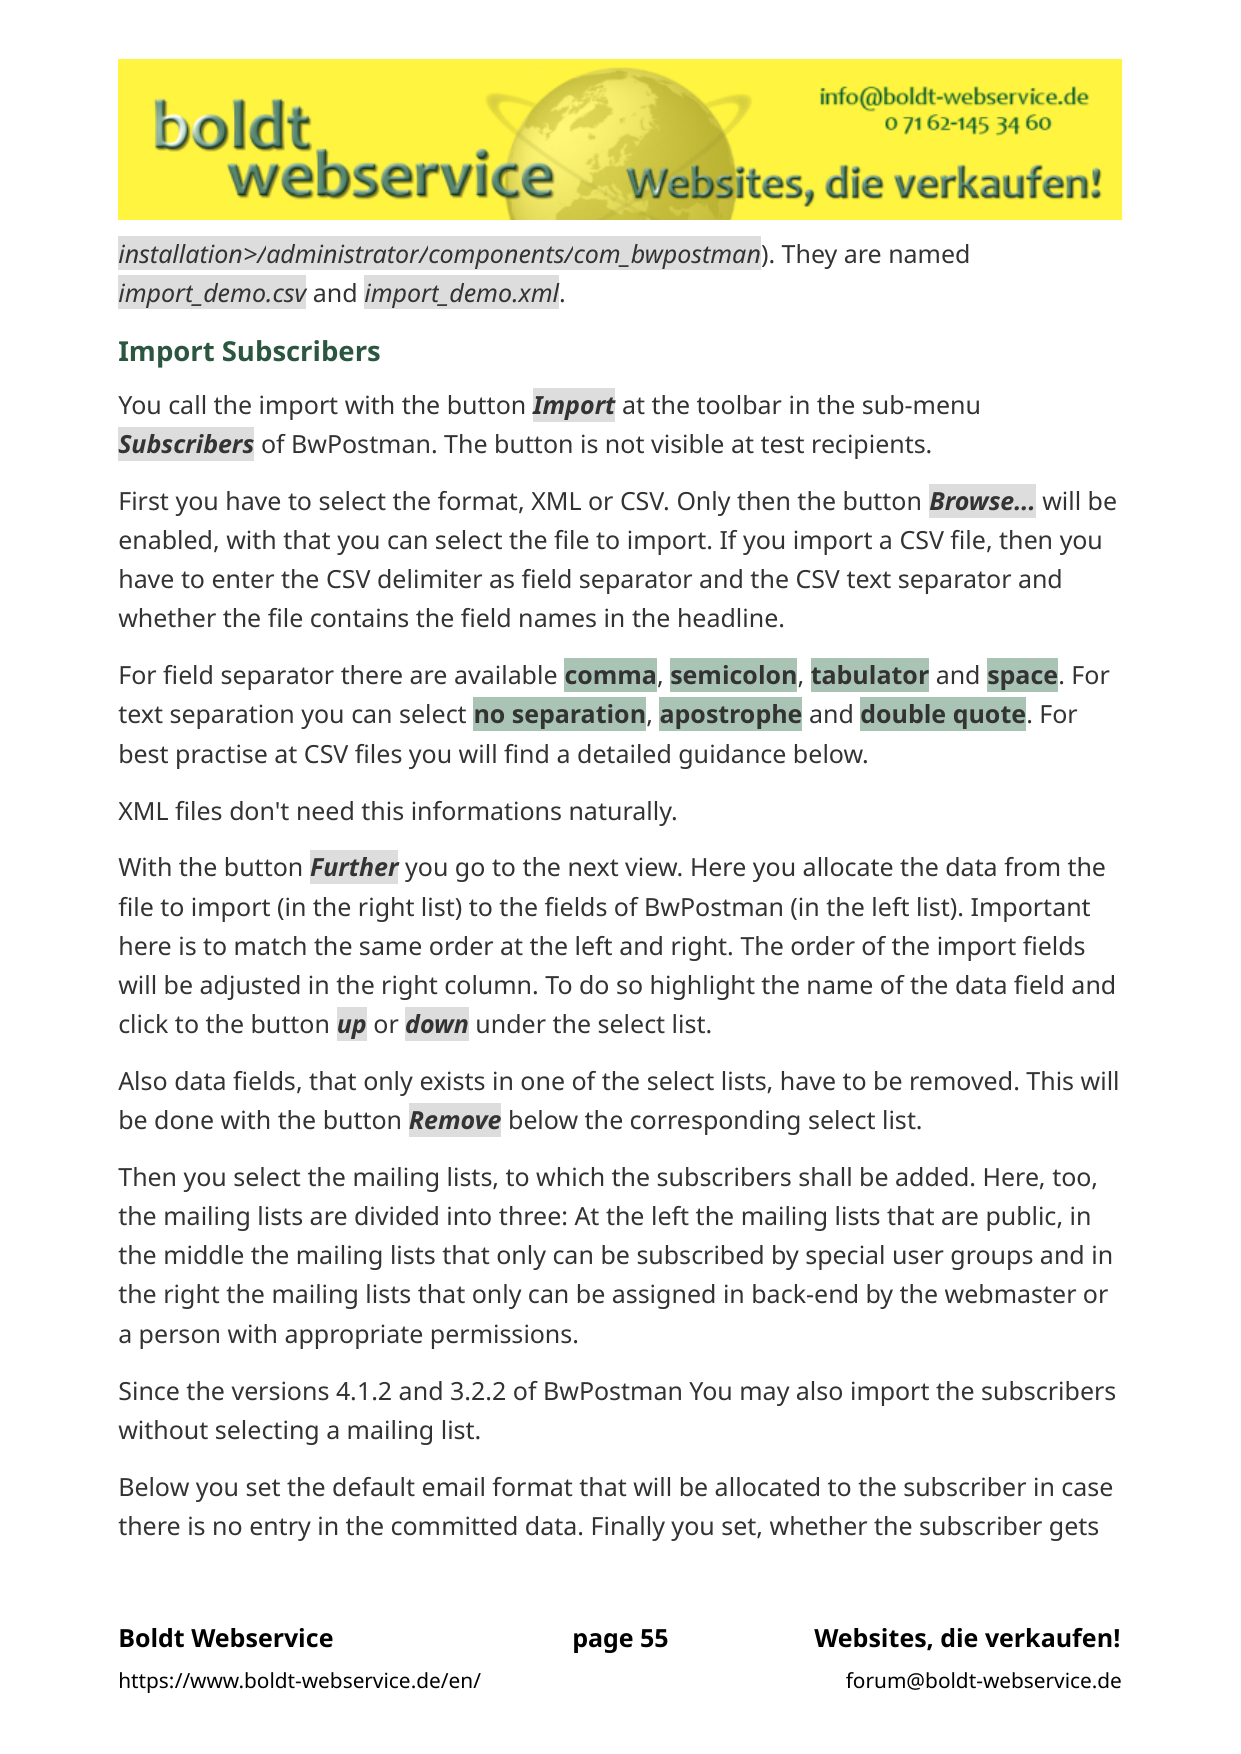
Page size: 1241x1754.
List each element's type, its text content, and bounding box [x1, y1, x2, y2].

subtitle Import Subscribers [118, 332, 1122, 370]
text With the button Further you go to the next view. Here you allocate the data from the file to import (in the right list) to the fields of BwPostman (in the left list). Important here is to match the same order at the left and right. The order of the import fields will be adjusted in the right column. To do so highlight the name of the data field and click to the button up or down under the select list. [118, 850, 1122, 1041]
text Below you set the default email format that will be allocated to the subscriber in case there is no entry in the committed data. Finally you set, whether the subscriber gets [118, 1469, 1122, 1542]
text For field separator there are available comma, semicolon, tabulator and space. For text separation you can select no separation, apostrophe and double quote. For best practise at CSV files you will find a detailed guidance below. [118, 658, 1122, 770]
text First you have to select the format, XML or CSV. Only then the button Browse... will be enabled, with that you can select the file to import. If you import a CSV file, then you have to enter the CSV delimiter as field separator and the CSV text separator and whether the file contains the field names in the headline. [118, 483, 1122, 635]
text Then you select the mailing lists, to which the subscribers shall be added. Here, too, the mailing lists are divided into three: At the left the mailing lists that are public, in the middle the mailing lists that only can be subscribed by special user groups and in the right the mailing lists that only can be assigned in back-end by the webmaster or a person with appropriate permissions. [118, 1159, 1122, 1350]
text Also data fields, that only exists in one of the select lists, have to be removed. This will be done with the button Remove below the corresponding select list. [118, 1063, 1122, 1137]
text XML files don't need this informations naturally. [118, 793, 1122, 827]
text Since the versions 4.1.2 and 3.2.2 of BwPostman You may also import the subscribers without selecting a mailing list. [118, 1373, 1122, 1446]
text installation>/administrator/components/com_bwpostman). They are named import_demo.csv and import_demo.xml. [118, 236, 1122, 309]
picture [118, 59, 1123, 220]
text You call the import with the button Import at the toolbar in the sub-menu Subscribers of BwPostman. The button is not visible at test recipients. [118, 387, 1122, 461]
